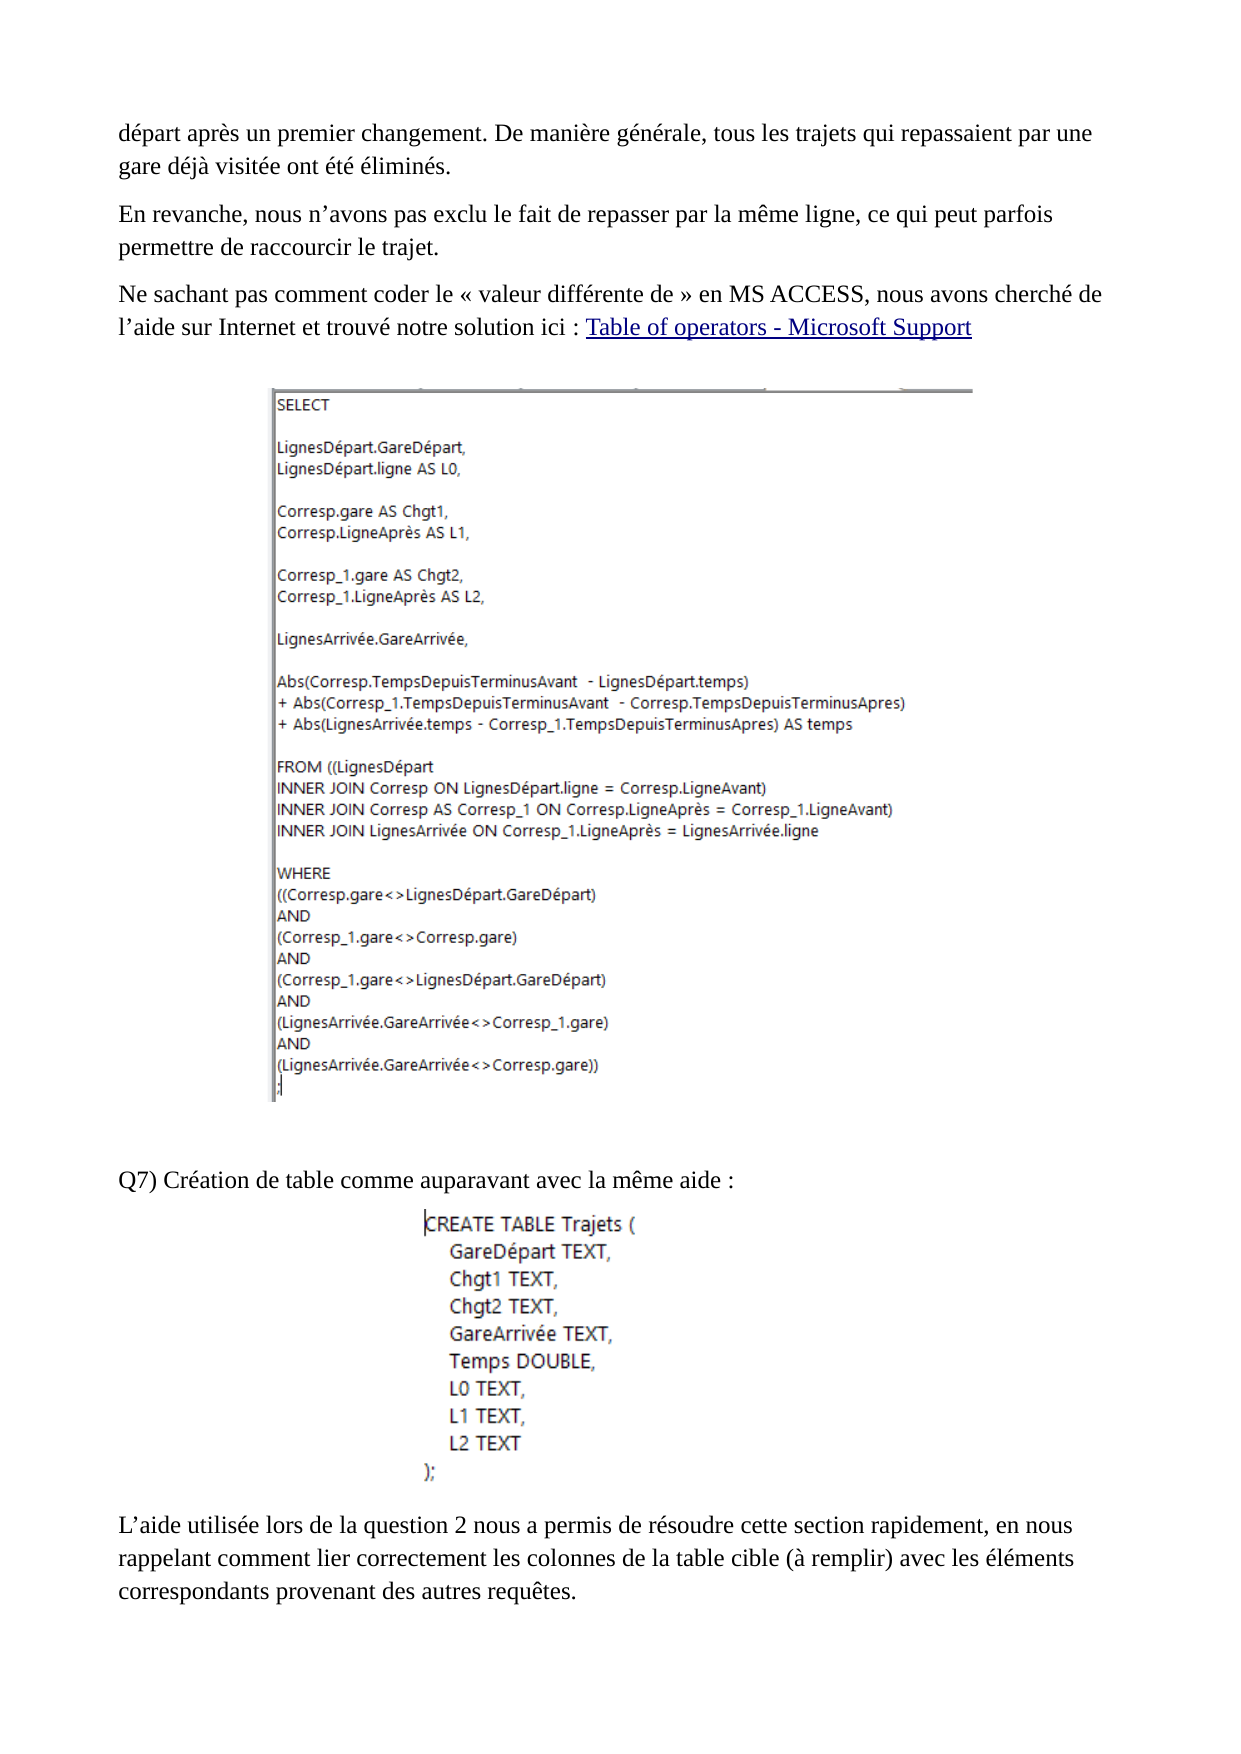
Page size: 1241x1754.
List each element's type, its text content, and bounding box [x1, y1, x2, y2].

picture [267, 388, 973, 1102]
text Ne sachant pas comment coder le « valeur différente de » en MS ACCESS, nous avons cherché de l’aide sur Internet et trouvé notre solution ici : Table of operators - Microsoft Support [118, 279, 1122, 341]
text L’aide utilisée lors de la question 2 nous a permis de résoudre cette section rapidement, en nous rappelant comment lier correctement les colonnes de la table cible (à remplir) avec les éléments correspondants provenant des autres requêtes. [118, 1510, 1122, 1605]
text départ après un premier changement. De manière générale, tous les trajets qui repassaient par une gare déjà visitée ont été éliminés. [118, 118, 1122, 180]
text Q7) Création de table comme auparavant avec la même aide : [118, 1165, 1122, 1194]
picture [423, 1209, 727, 1491]
text En revanche, nous n’avons pas exclu le fait de repasser par la même ligne, ce qui peut parfois permettre de raccourcir le trajet. [118, 199, 1122, 261]
